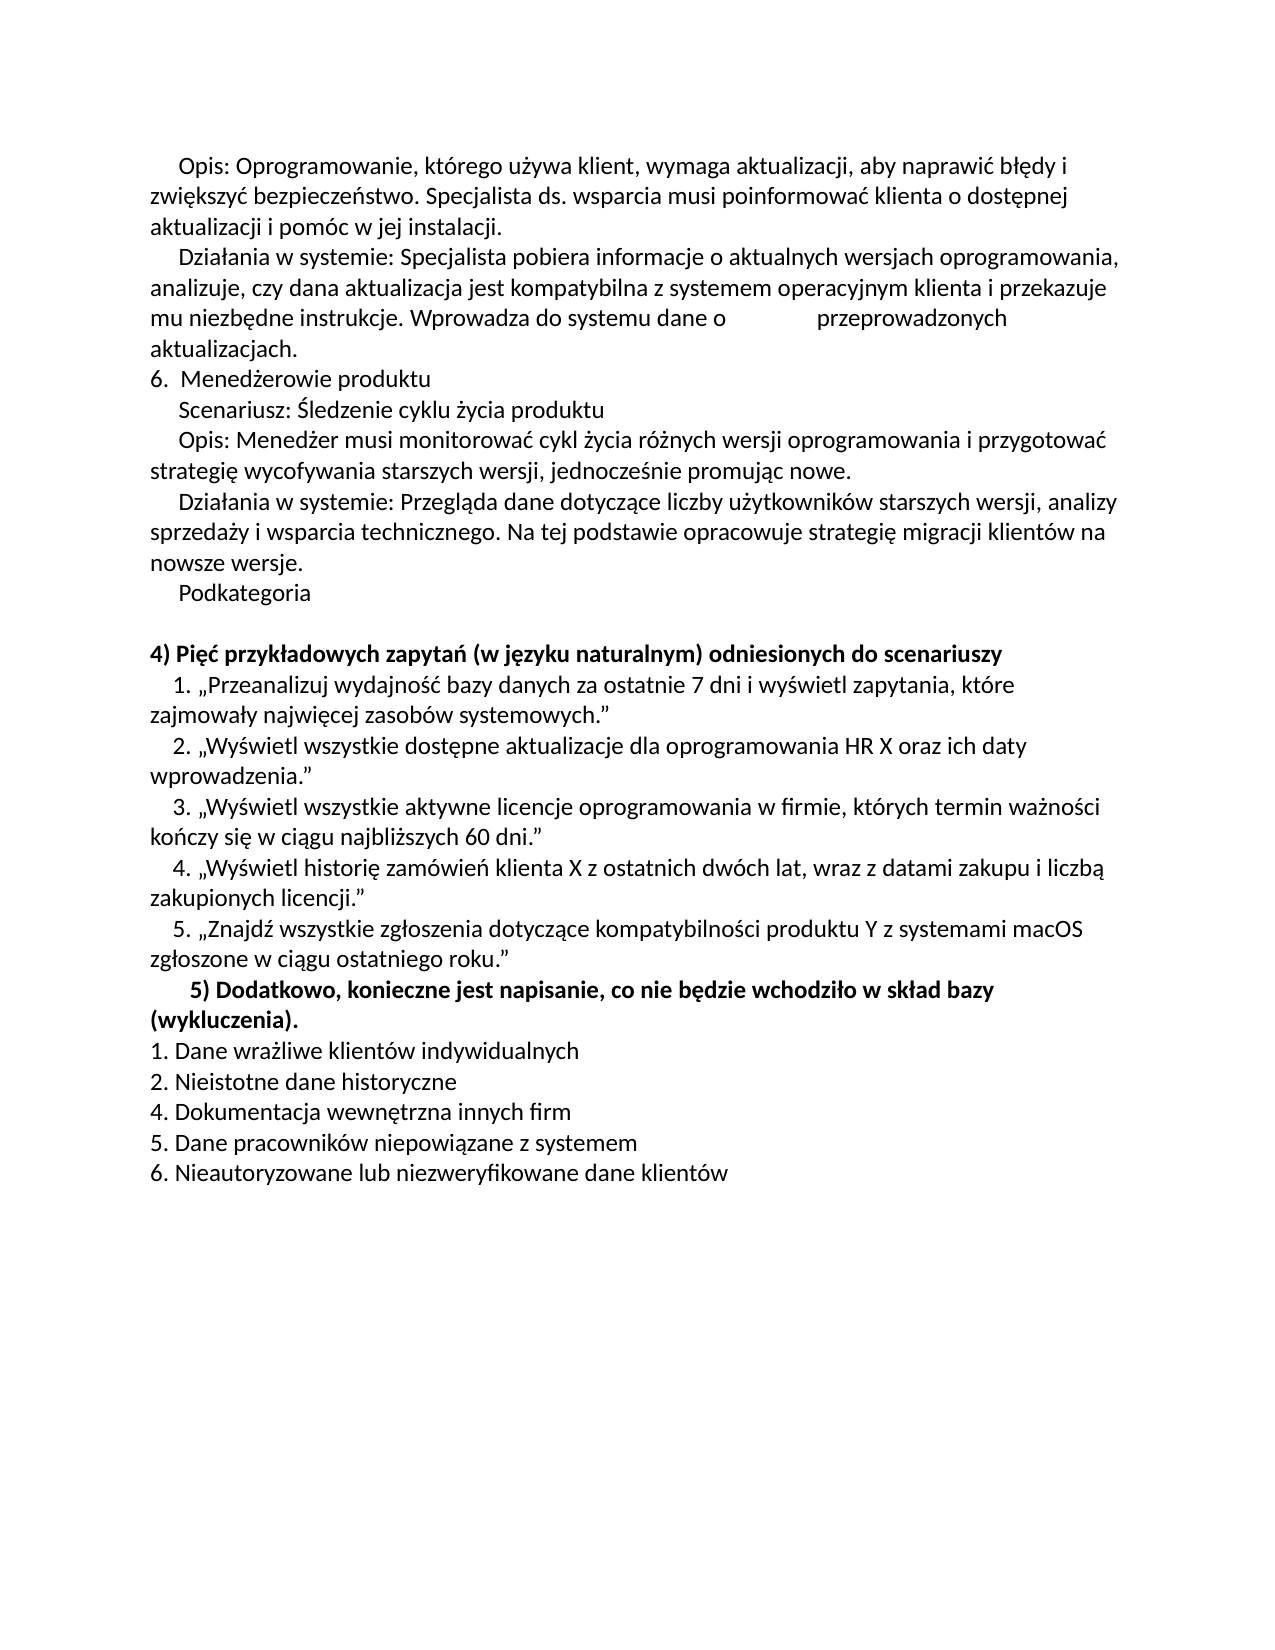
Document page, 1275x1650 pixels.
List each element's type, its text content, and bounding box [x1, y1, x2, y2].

text Opis: Oprogramowanie, którego używa klient, wymaga aktualizacji, aby naprawić błędy i zwiększyć bezpieczeństwo. Specjalista ds. wsparcia musi poinformować klienta o dostępnej aktualizacji i pomóc w jej instalacji. Działania w systemie: Specjalista pobiera informacje o aktualnych wersjach oprogramowania, analizuje, czy dana aktualizacja jest kompatybilna z systemem operacyjnym klienta i przekazuje mu niezbędne instrukcje. Wprowadza do systemu dane o przeprowadzonych aktualizacjach. 6. Menedżerowie produktu Scenariusz: Śledzenie cyklu życia produktu Opis: Menedżer musi monitorować cykl życia różnych wersji oprogramowania i przygotować strategię wycofywania starszych wersji, jednocześnie promując nowe. Działania w systemie: Przegląda dane dotyczące liczby użytkowników starszych wersji, analizy sprzedaży i wsparcia technicznego. Na tej podstawie opracowuje strategię migracji klientów na nowsze wersje. Podkategoria 4) Pięć przykładowych zapytań (w języku naturalnym) odniesionych do scenariuszy 1. „Przeanalizuj wydajność bazy danych za ostatnie 7 dni i wyświetl zapytania, które zajmowały najwięcej zasobów systemowych.” 2. „Wyświetl wszystkie dostępne aktualizacje dla oprogramowania HR X oraz ich daty wprowadzenia.” 3. „Wyświetl wszystkie aktywne licencje oprogramowania w firmie, których termin ważności kończy się w ciągu najbliższych 60 dni.” 4. „Wyświetl historię zamówień klienta X z ostatnich dwóch lat, wraz z datami zakupu i liczbą zakupionych licencji.” 5. „Znajdź wszystkie zgłoszenia dotyczące kompatybilności produktu Y z systemami macOS zgłoszone w ciągu ostatniego roku.” 5) Dodatkowo, konieczne jest napisanie, co nie będzie wchodziło w skład bazy (wykluczenia). 1. Dane wrażliwe klientów indywidualnych 2. Nieistotne dane historyczne 4. Dokumentacja wewnętrzna innych firm 5. Dane pracowników niepowiązane z systemem 6. Nieautoryzowane lub niezweryfikowane dane klientów [150, 150, 1125, 1246]
